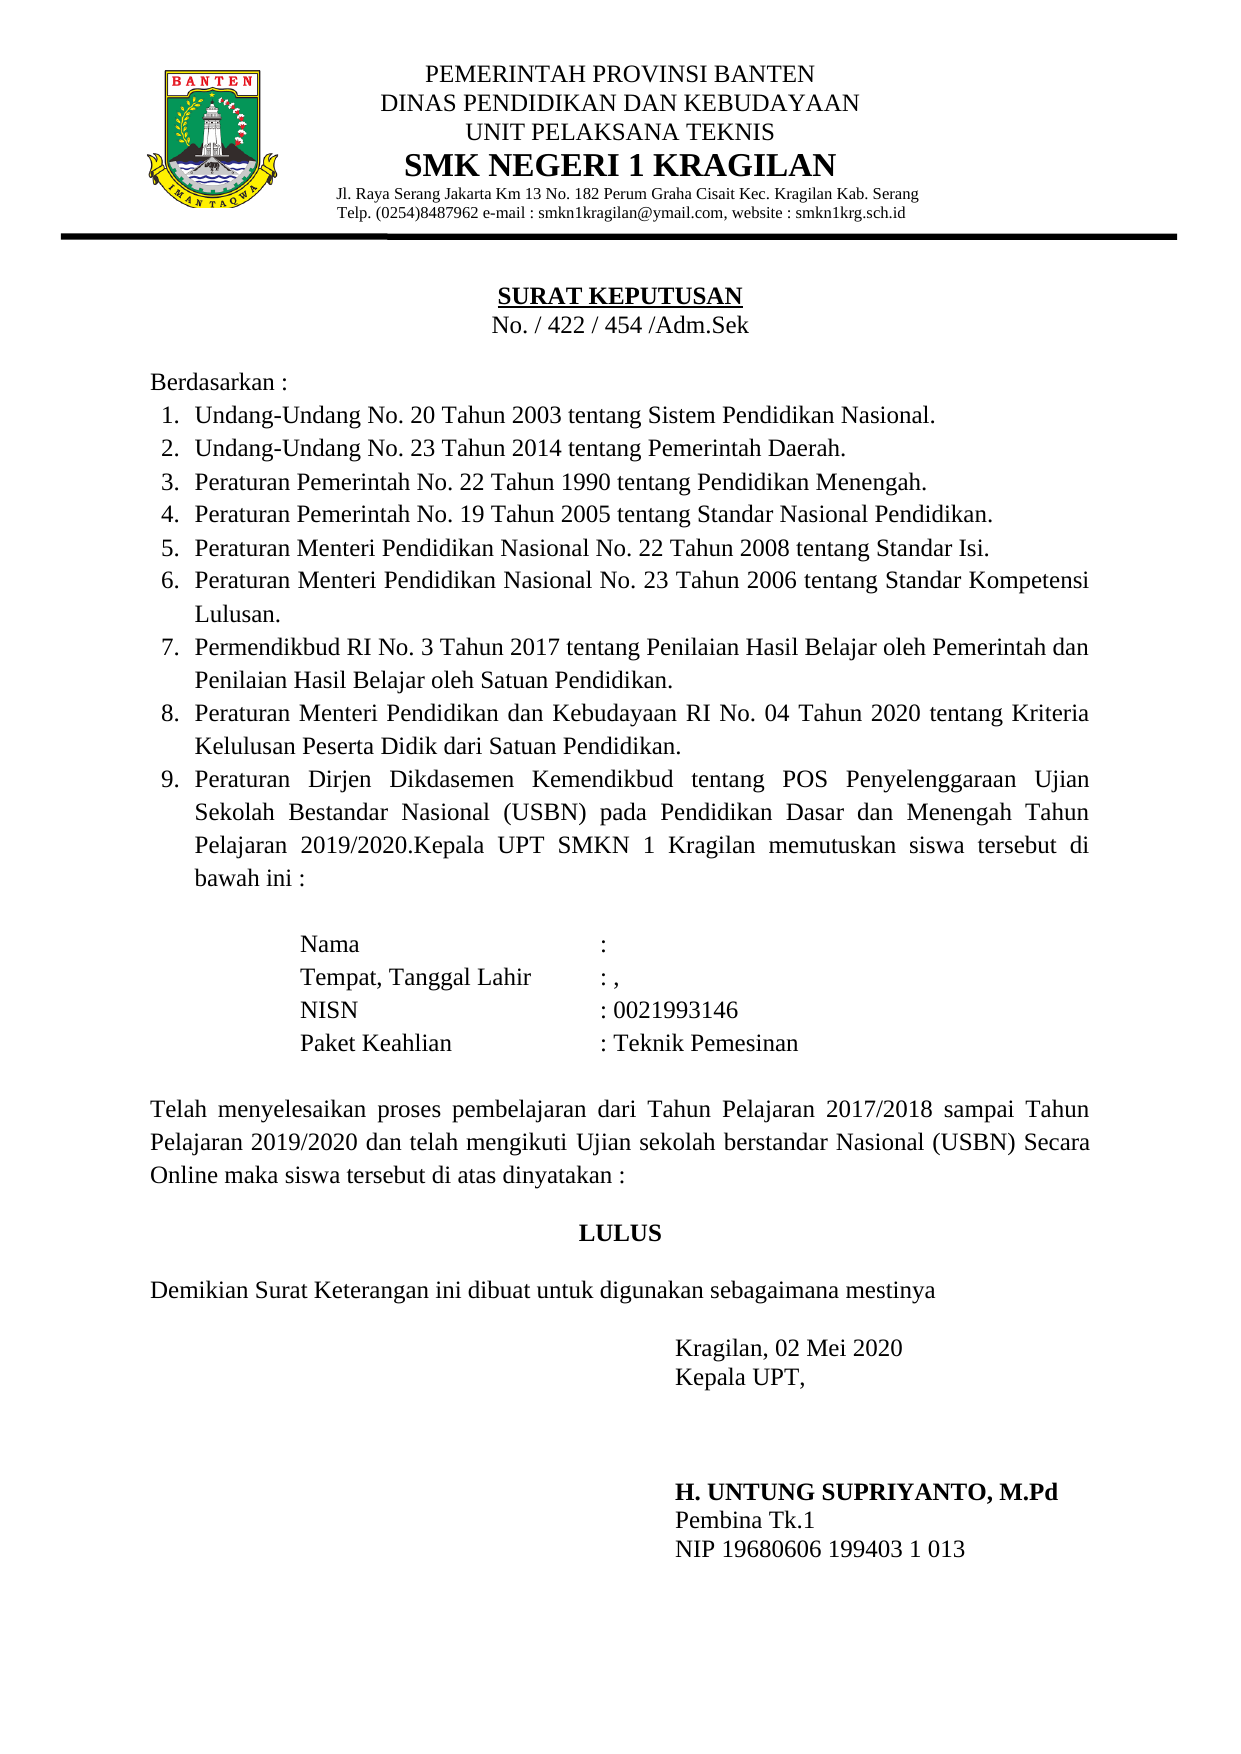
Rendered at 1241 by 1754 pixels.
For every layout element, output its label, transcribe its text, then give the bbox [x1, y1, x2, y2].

text H. UNTUNG SUPRIYANTO, M.Pd [150, 1477, 1090, 1506]
list Peraturan Pemerintah No. 22 Tahun 1990 tentang Pendidikan Menengah. [179, 467, 1090, 495]
text Paket Keahlian : Teknik Pemesinan [150, 1028, 1090, 1057]
list Peraturan Menteri Pendidikan dan Kebudayaan RI No. 04 Tahun 2020 tentang Kriteria Kelulusan Peserta Didik dari Satuan Pendidikan. [179, 698, 1090, 759]
list Peraturan Dirjen Dikdasemen Kemendikbud tentang POS Penyelenggaraan Ujian Sekolah Bestandar Nasional (USBN) pada Pendidikan Dasar dan Menengah Tahun Pelajaran 2019/2020.Kepala UPT SMKN 1 Kragilan memutuskan siswa tersebut di bawah ini : [179, 764, 1090, 892]
text NIP 19680606 199403 1 013 [150, 1534, 1090, 1563]
text SURAT KEPUTUSAN [150, 281, 1090, 310]
text LULUS [150, 1218, 1090, 1247]
list Peraturan Pemerintah No. 19 Tahun 2005 tentang Standar Nasional Pendidikan. [179, 499, 1090, 528]
list Peraturan Menteri Pendidikan Nasional No. 23 Tahun 2006 tentang Standar Kompetensi Lulusan. [179, 566, 1090, 627]
list Undang-Undang No. 23 Tahun 2014 tentang Pemerintah Daerah. [179, 433, 1090, 462]
text Nama : [150, 929, 1090, 958]
list Undang-Undang No. 20 Tahun 2003 tentang Sistem Pendidikan Nasional. [179, 401, 1090, 429]
text Pembina Tk.1 [150, 1506, 1090, 1534]
list Permendikbud RI No. 3 Tahun 2017 tentang Penilaian Hasil Belajar oleh Pemerintah dan Penilaian Hasil Belajar oleh Satuan Pendidikan. [179, 632, 1090, 693]
text NISN : 0021993146 [150, 995, 1090, 1024]
text Telah menyelesaikan proses pembelajaran dari Tahun Pelajaran 2017/2018 sampai Tahun Pelajaran 2019/2020 dan telah mengikuti Ujian sekolah berstandar Nasional (USBN) Secara Online maka siswa tersebut di atas dinyatakan : [150, 1094, 1090, 1189]
text Demikian Surat Keterangan ini dibuat untuk digunakan sebagaimana mestinya [150, 1276, 1090, 1304]
picture [146, 70, 279, 208]
text Kepala UPT, [150, 1362, 1090, 1391]
text No. / 422 / 454 /Adm.Sek [150, 310, 1090, 339]
text Kragilan, 02 Mei 2020 [150, 1333, 1090, 1362]
text Tempat, Tanggal Lahir : , [150, 962, 1090, 991]
list Peraturan Menteri Pendidikan Nasional No. 22 Tahun 2008 tentang Standar Isi. [179, 533, 1090, 561]
text Berdasarkan : [150, 367, 1090, 396]
